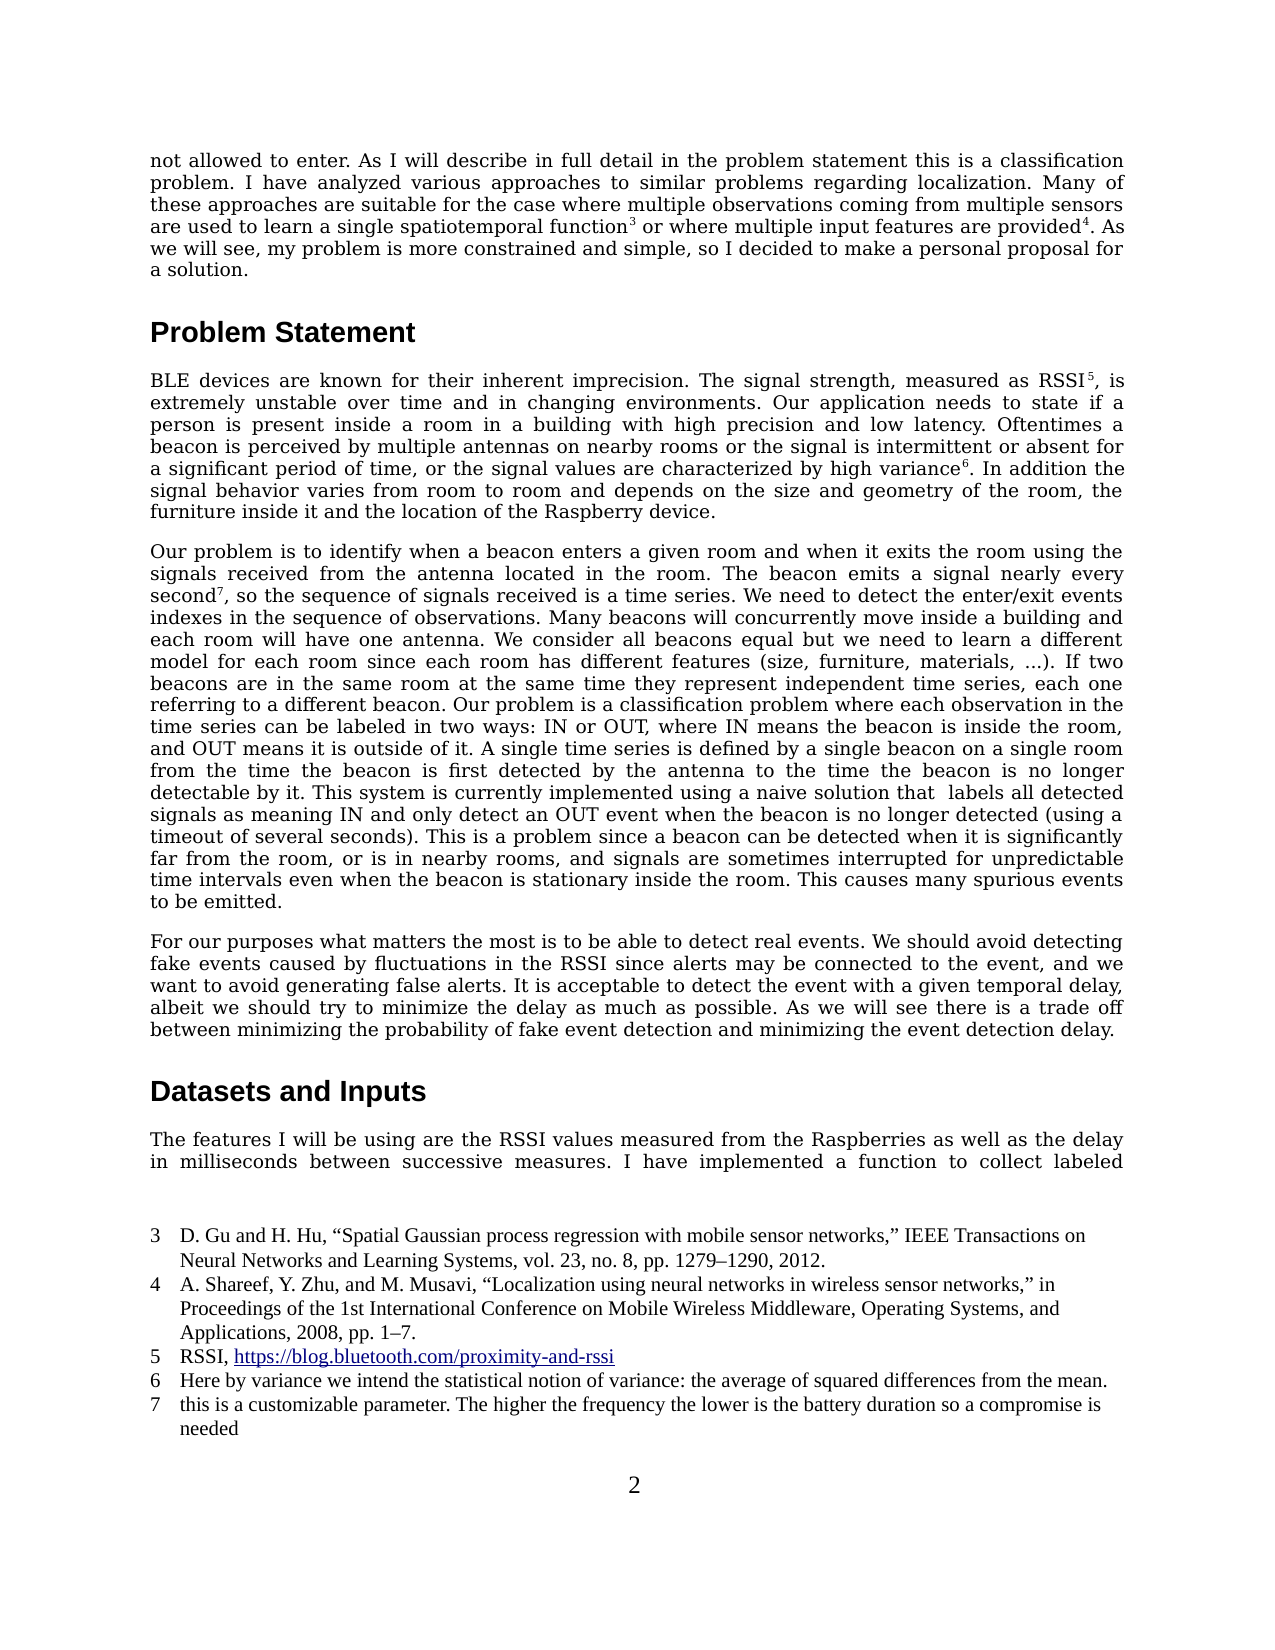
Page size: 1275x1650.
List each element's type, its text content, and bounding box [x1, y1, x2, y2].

text not allowed to enter. As I will describe in full detail in the problem statement this is a classification problem. I have analyzed various approaches to similar problems regarding localization. Many of these approaches are suitable for the case where multiple observations coming from multiple sensors are used to learn a single spatiotemporal function or where multiple input features are provided. As we will see, my problem is more constrained and simple, so I decided to make a personal proposal for a solution. [150, 150, 1125, 281]
text BLE devices are known for their inherent imprecision. The signal strength, measured as RSSI, is extremely unstable over time and in changing environments. Our application needs to state if a person is present inside a room in a building with high precision and low latency. Oftentimes a beacon is perceived by multiple antennas on nearby rooms or the signal is intermittent or absent for a significant period of time, or the signal values are characterized by high variance. In addition the signal behavior varies from room to room and depends on the size and geometry of the room, the furniture inside it and the location of the Raspberry device. [150, 370, 1125, 523]
text Here by variance we intend the statistical notion of variance: the average of squared differences from the mean. [150, 1368, 1125, 1392]
subtitle Datasets and Inputs [150, 1074, 1125, 1108]
text A. Shareef, Y. Zhu, and M. Musavi, “Localization using neural networks in wireless sensor networks,” in Proceedings of the 1st International Conference on Mobile Wireless Middleware, Operating Systems, and Applications, 2008, pp. 1–7. [150, 1272, 1125, 1344]
text D. Gu and H. Hu, “Spatial Gaussian process regression with mobile sensor networks,” IEEE Transactions on Neural Networks and Learning Systems, vol. 23, no. 8, pp. 1279–1290, 2012. [150, 1223, 1125, 1272]
subtitle Problem Statement [150, 315, 1125, 349]
text The features I will be using are the RSSI values measured from the Raspberries as well as the delay in milliseconds between successive measures. I have implemented a function to collect labeled [150, 1129, 1125, 1173]
text this is a customizable parameter. The higher the frequency the lower is the battery duration so a compromise is needed [150, 1392, 1125, 1440]
text For our purposes what matters the most is to be able to detect real events. We should avoid detecting fake events caused by fluctuations in the RSSI since alerts may be connected to the event, and we want to avoid generating false alerts. It is acceptable to detect the event with a given temporal delay, albeit we should try to minimize the delay as much as possible. As we will see there is a trade off between minimizing the probability of fake event detection and minimizing the event detection delay. [150, 931, 1125, 1040]
text Our problem is to identify when a beacon enters a given room and when it exits the room using the signals received from the antenna located in the room. The beacon emits a signal nearly every second, so the sequence of signals received is a time series. We need to detect the enter/exit events indexes in the sequence of observations. Many beacons will concurrently move inside a building and each room will have one antenna. We consider all beacons equal but we need to learn a different model for each room since each room has different features (size, furniture, materials, ...). If two beacons are in the same room at the same time they represent independent time series, each one referring to a different beacon. Our problem is a classification problem where each observation in the time series can be labeled in two ways: IN or OUT, where IN means the beacon is inside the room, and OUT means it is outside of it. A single time series is defined by a single beacon on a single room from the time the beacon is first detected by the antenna to the time the beacon is no longer detectable by it. This system is currently implemented using a naive solution that labels all detected signals as meaning IN and only detect an OUT event when the beacon is no longer detected (using a timeout of several seconds). This is a problem since a beacon can be detected when it is significantly far from the room, or is in nearby rooms, and signals are sometimes interrupted for unpredictable time intervals even when the beacon is stationary inside the room. This causes many spurious events to be emitted. [150, 541, 1125, 913]
text RSSI, https://blog.bluetooth.com/proximity-and-rssi [150, 1344, 1125, 1368]
